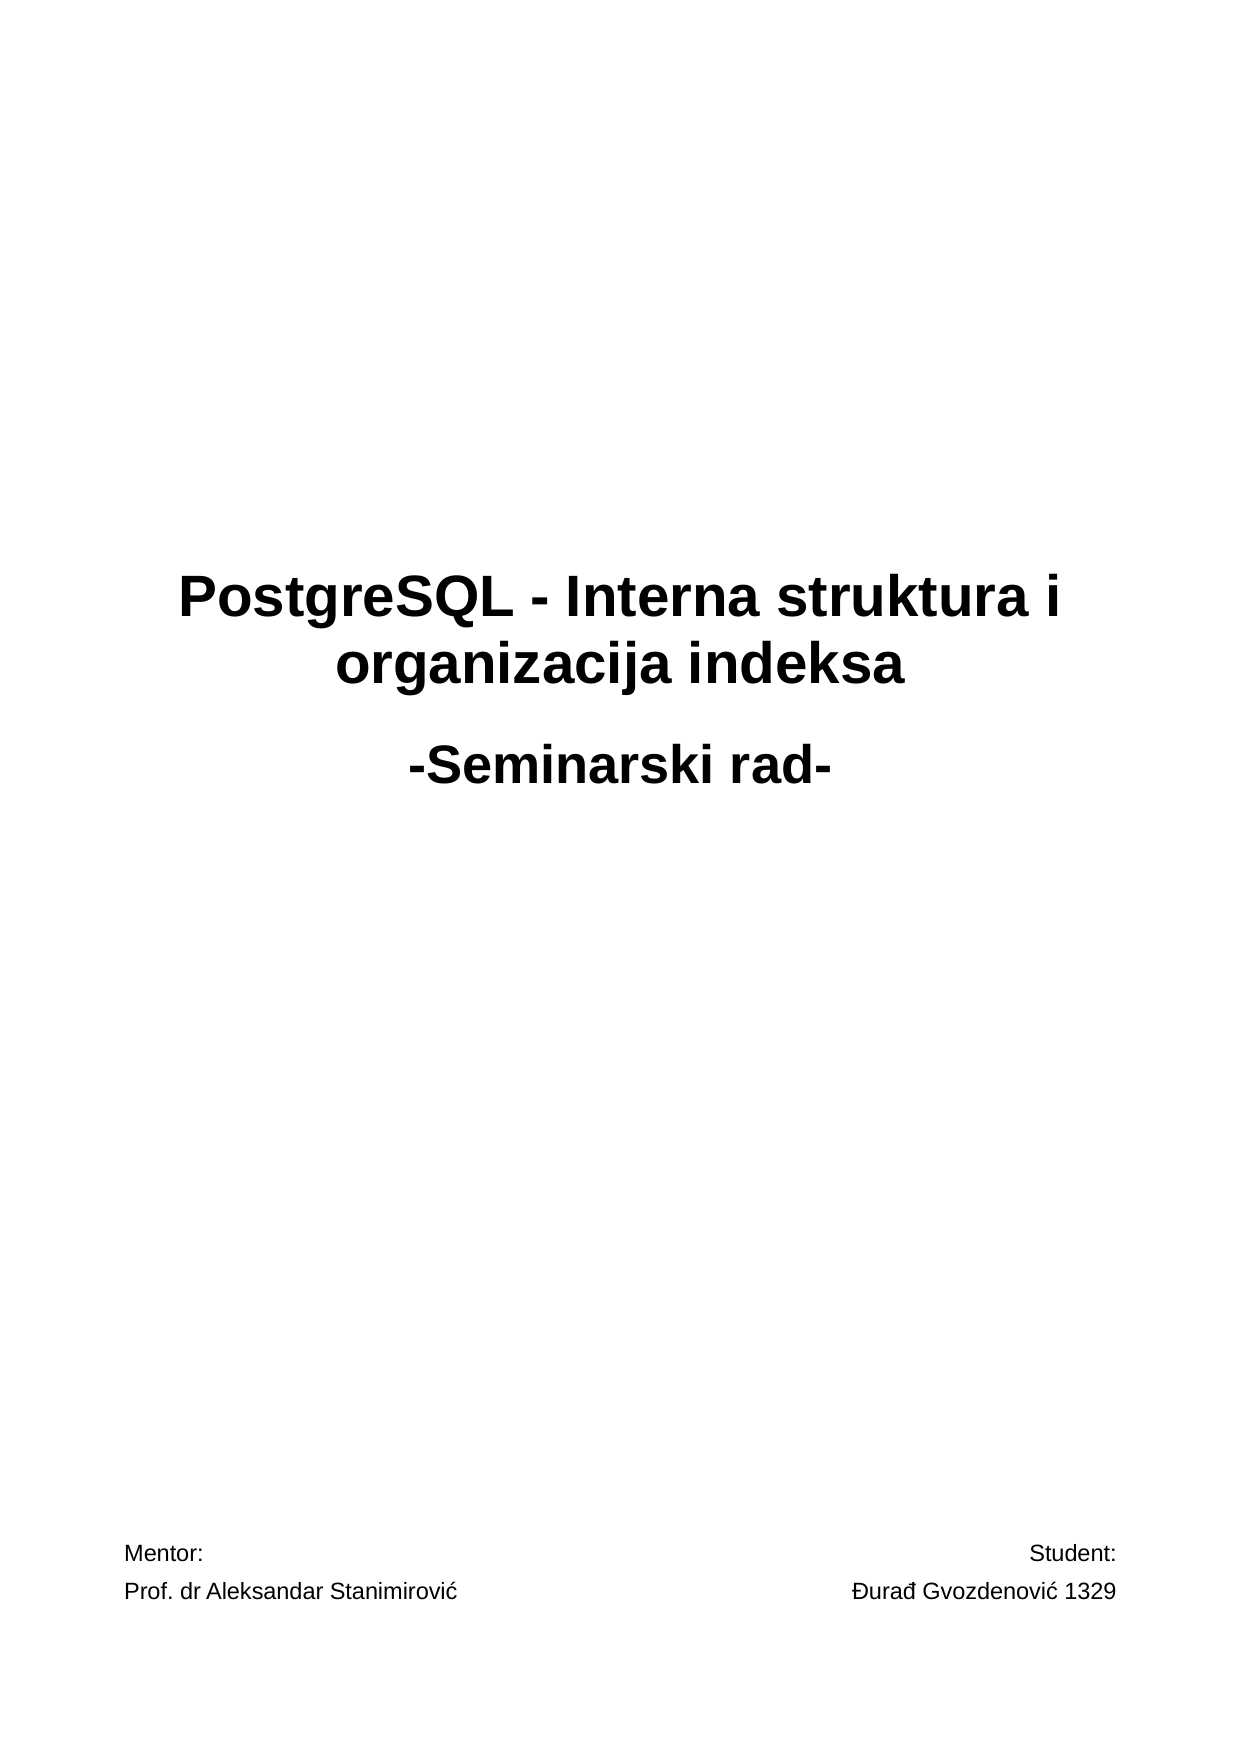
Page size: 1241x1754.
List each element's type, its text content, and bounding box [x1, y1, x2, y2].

table_cell Đurađ Gvozdenović 1329 [621, 1573, 1122, 1610]
title PostgreSQL - Interna struktura i organizacija indeksa [118, 561, 1122, 696]
title -Seminarski rad- [118, 733, 1122, 795]
table_header Student: [621, 1535, 1122, 1572]
table_header Mentor: [119, 1535, 620, 1572]
table_cell Prof. dr Aleksandar Stanimirović [119, 1573, 620, 1610]
